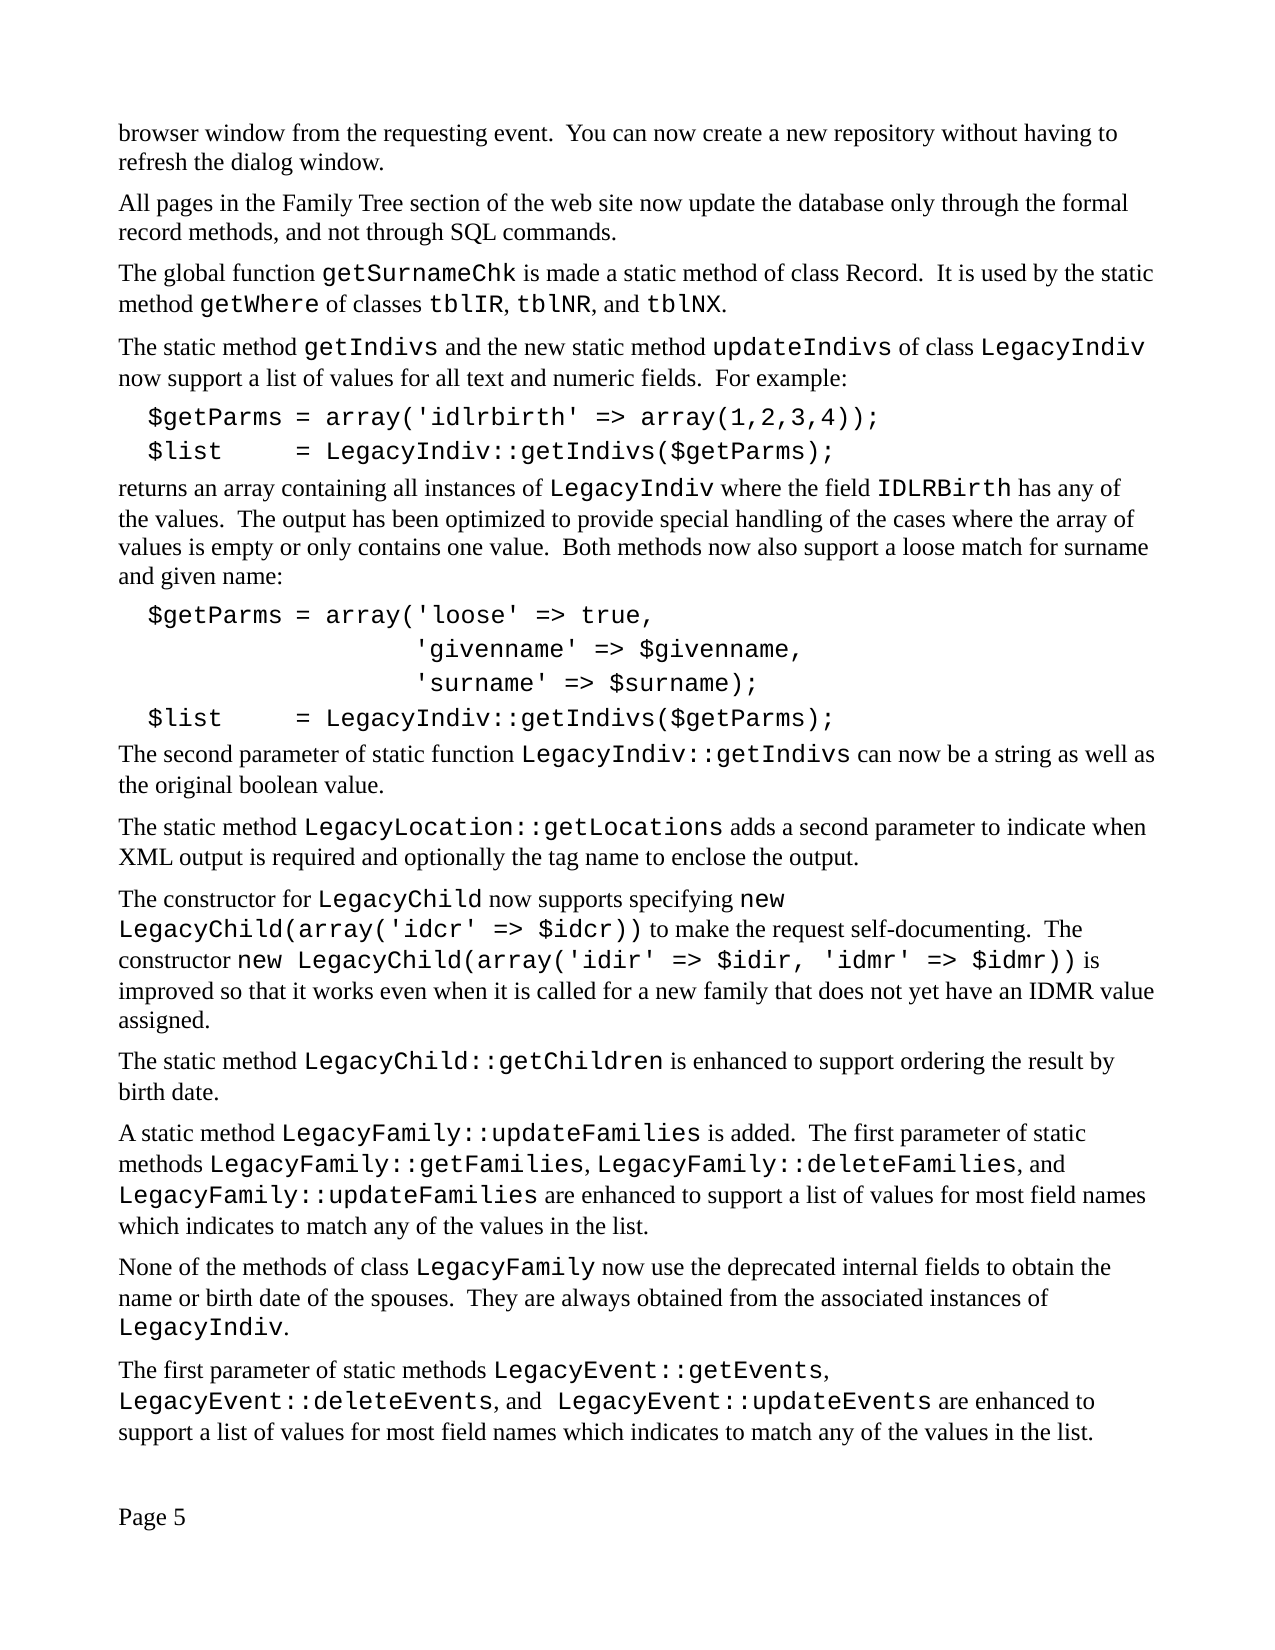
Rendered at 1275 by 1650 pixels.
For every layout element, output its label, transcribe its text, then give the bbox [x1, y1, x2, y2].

text The static method LegacyChild::getChildren is enhanced to support ordering the result by birth date. [118, 1046, 1157, 1106]
text $list = LegacyIndiv::getIndivs($getParms); [148, 705, 1127, 734]
text 'givenname' => $givenname, [148, 637, 1127, 665]
text $getParms = array('idlrbirth' => array(1,2,3,4)); [148, 404, 1127, 433]
text All pages in the Family Tree section of the web site now update the database only through the formal record methods, and not through SQL commands. [118, 188, 1157, 246]
text The static method getIndivs and the new static method updateIndivs of class LegacyIndiv now support a list of values for all text and numeric fields. For example: [118, 332, 1157, 392]
text 'surname' => $surname); [148, 671, 1127, 699]
text None of the methods of class LegacyFamily now use the deprecated internal fields to obtain the name or birth date of the spouses. They are always obtained from the associated instances of LegacyIndiv. [118, 1252, 1157, 1342]
text The static method LegacyLocation::getLocations adds a second parameter to indicate when XML output is required and optionally the tag name to enclose the output. [118, 812, 1157, 871]
text returns an array containing all instances of LegacyIndiv where the field IDLRBirth has any of the values. The output has been optimized to provide special handling of the cases where the array of values is empty or only contains one value. Both methods now also support a loose match for surname and given name: [118, 473, 1157, 590]
text browser window from the requesting event. You can now create a new repository without having to refresh the dialog window. [118, 118, 1157, 176]
text $list = LegacyIndiv::getIndivs($getParms); [148, 439, 1127, 467]
text A static method LegacyFamily::updateFamilies is added. The first parameter of static methods LegacyFamily::getFamilies, LegacyFamily::deleteFamilies, and LegacyFamily::updateFamilies are enhanced to support a list of values for most field names which indicates to match any of the values in the list. [118, 1118, 1157, 1239]
text The first parameter of static methods LegacyEvent::getEvents, LegacyEvent::deleteEvents, and LegacyEvent::updateEvents are enhanced to support a list of values for most field names which indicates to match any of the values in the list. [118, 1355, 1157, 1445]
text The global function getSurnameChk is made a static method of class Record. It is used by the static method getWhere of classes tblIR, tblNR, and tblNX. [118, 258, 1157, 320]
text $getParms = array('loose' => true, [148, 602, 1127, 631]
text The second parameter of static function LegacyIndiv::getIndivs can now be a string as well as the original boolean value. [118, 739, 1157, 799]
text The constructor for LegacyChild now supports specifying new LegacyChild(array('idcr' => $idcr)) to make the request self-documenting. The constructor new LegacyChild(array('idir' => $idir, 'idmr' => $idmr)) is improved so that it works even when it is called for a new family that does not yet have an IDMR value assigned. [118, 884, 1157, 1034]
